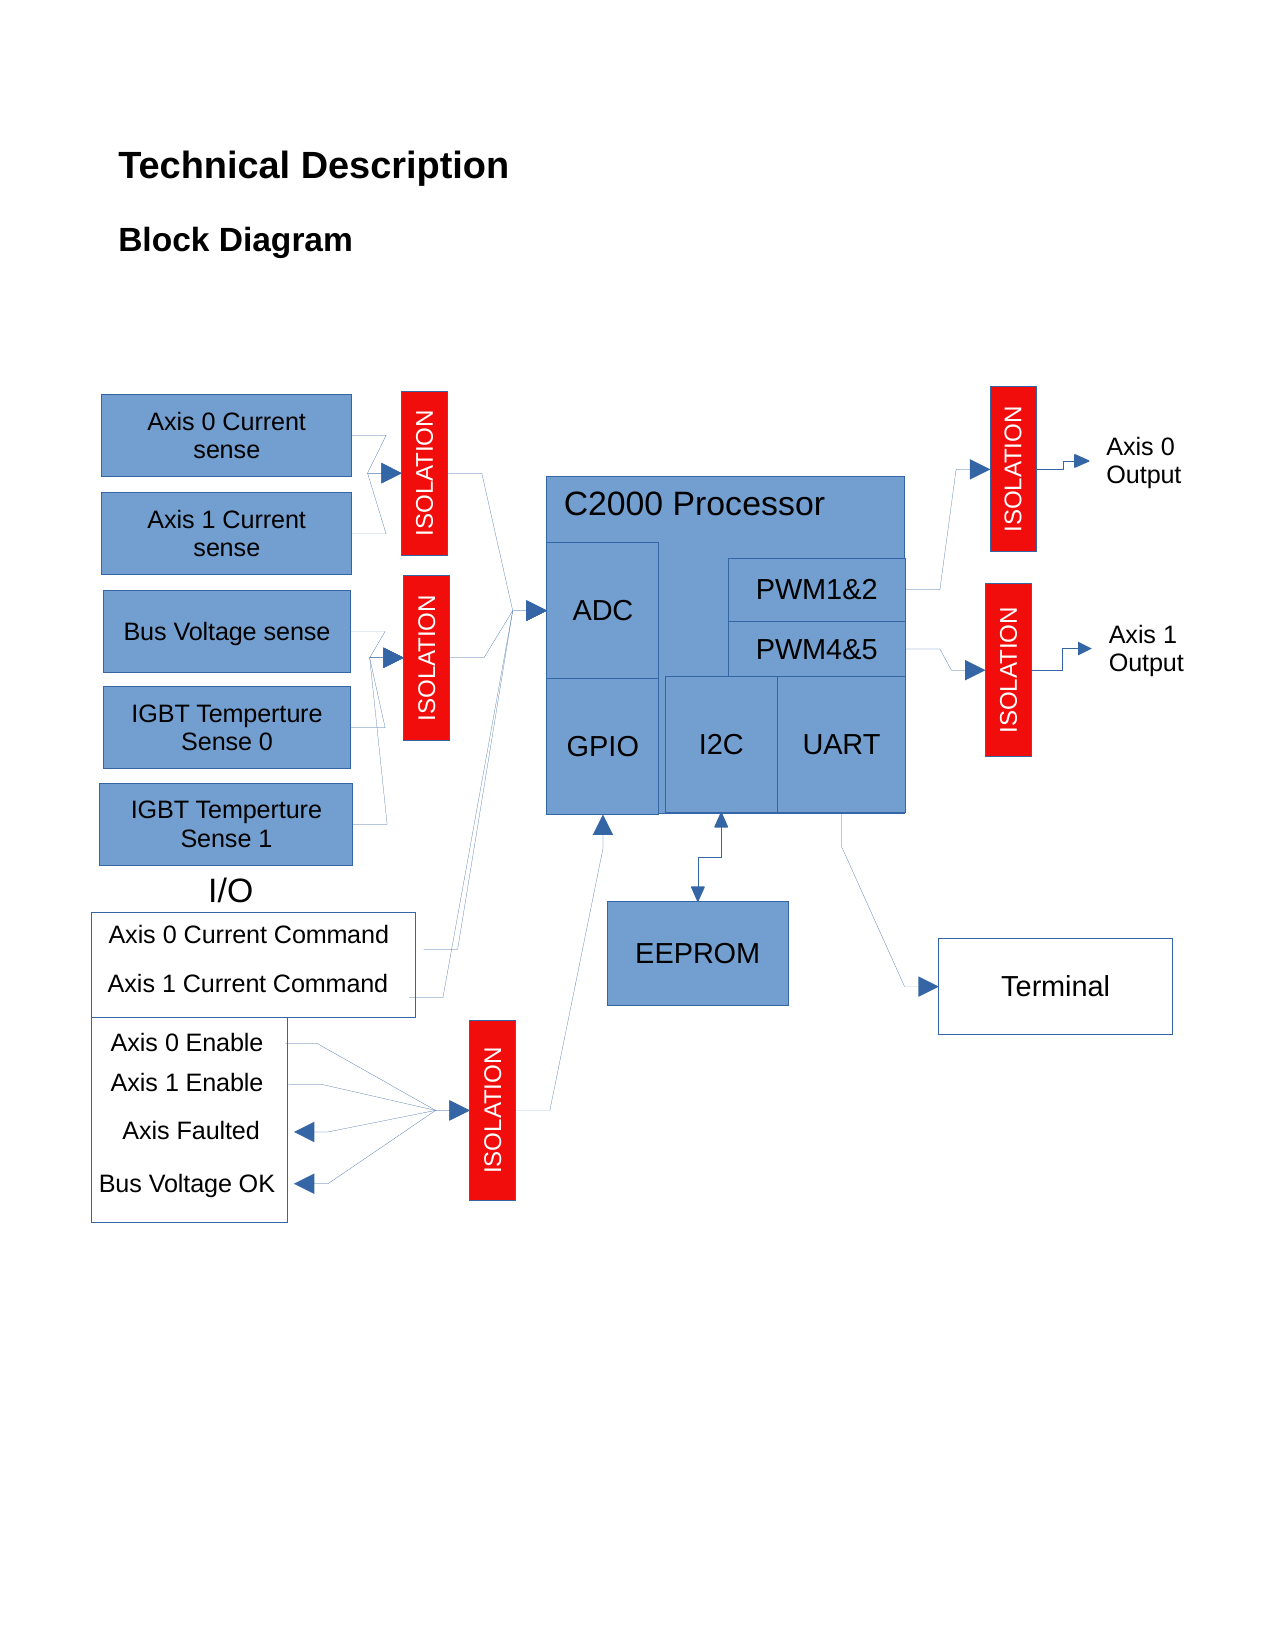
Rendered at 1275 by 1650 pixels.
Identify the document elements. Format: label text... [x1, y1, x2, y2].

subtitle Block Diagram [118, 220, 1157, 259]
subtitle Technical Description [118, 143, 1157, 187]
